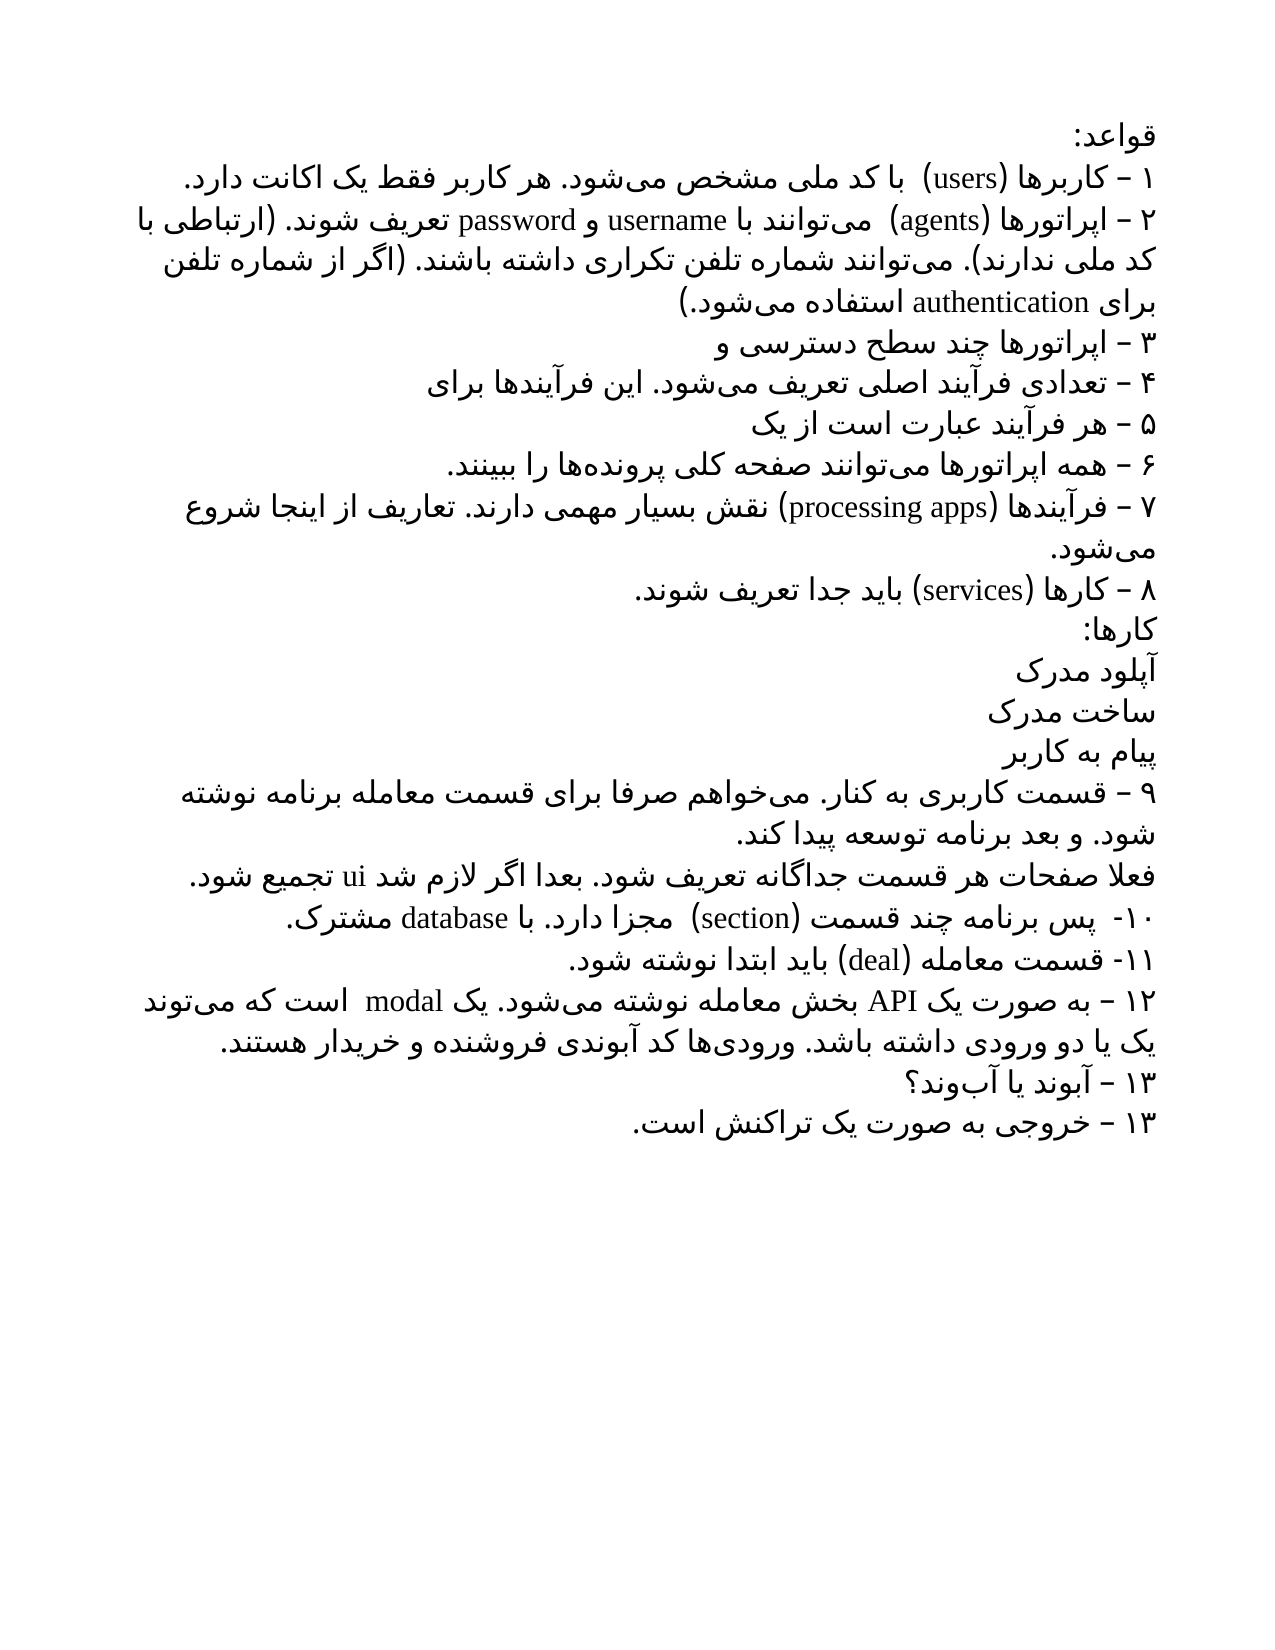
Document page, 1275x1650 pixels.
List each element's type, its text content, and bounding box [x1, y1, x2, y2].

text فعلا صفحات هر قسمت جداگانه تعریف شود. بعدا اگر لازم شد ui تجمیع شود. [118, 857, 1157, 899]
text پیام به کاربر [118, 735, 1157, 776]
text ۴ – تعدادی فرآیند اصلی تعریف می‌شود. این فرآیندها برای [118, 366, 1157, 407]
text کارها: [118, 613, 1157, 653]
text ۵ – هر فرآیند عبارت است از یک [118, 407, 1157, 447]
text ۷ – فرآیندها (processing apps) نقش بسیار مهمی دارند. تعاریف از اینجا شروع می‌شود. [118, 488, 1157, 571]
text ۸ – کارها (services) باید جدا تعریف شوند. [118, 571, 1157, 613]
text ۱۳ – آبوند یا آب‌وند؟ [118, 1065, 1157, 1106]
text ۱۳ – خروجی به صورت یک تراکنش است. [118, 1106, 1157, 1147]
text ۲ – اپراتورها (agents) می‌توانند با username و password تعریف شوند. (ارتباطی با کد ملی ندارند). می‌توانند شماره تلفن تکراری داشته باشند. (اگر از شماره تلفن برای authentication استفاده می‌شود.) [118, 201, 1157, 325]
text ۶ – همه اپراتورها می‌توانند صفحه کلی پرونده‌ها را ببینند. [118, 447, 1157, 488]
text ۱ – کاربرها (users) با کد ملی مشخص می‌شود. هر کاربر فقط یک اکانت دارد. [118, 159, 1157, 201]
text قواعد: [118, 118, 1157, 159]
text ۱۰- پس برنامه چند قسمت (section) مجزا دارد. با database مشترک. [118, 899, 1157, 941]
text ۱۱- قسمت معامله (deal) باید ابتدا نوشته شود. [118, 941, 1157, 983]
text ۹ – قسمت کاربری به کنار. می‌خواهم صرفا برای قسمت معامله برنامه نوشته شود. و بعد برنامه توسعه پیدا کند. [118, 776, 1157, 857]
text ساخت مدرک [118, 694, 1157, 735]
text ۱۲ – به صورت یک API بخش معامله نوشته می‌شود. یک modal است که می‌توند یک یا دو ورودی داشته باشد. ورودی‌ها کد آبوندی فروشنده و خریدار هستند. [118, 983, 1157, 1065]
text ۳ – اپراتورها چند سطح دسترسی و [118, 325, 1157, 366]
text آپلود مدرک [118, 653, 1157, 694]
